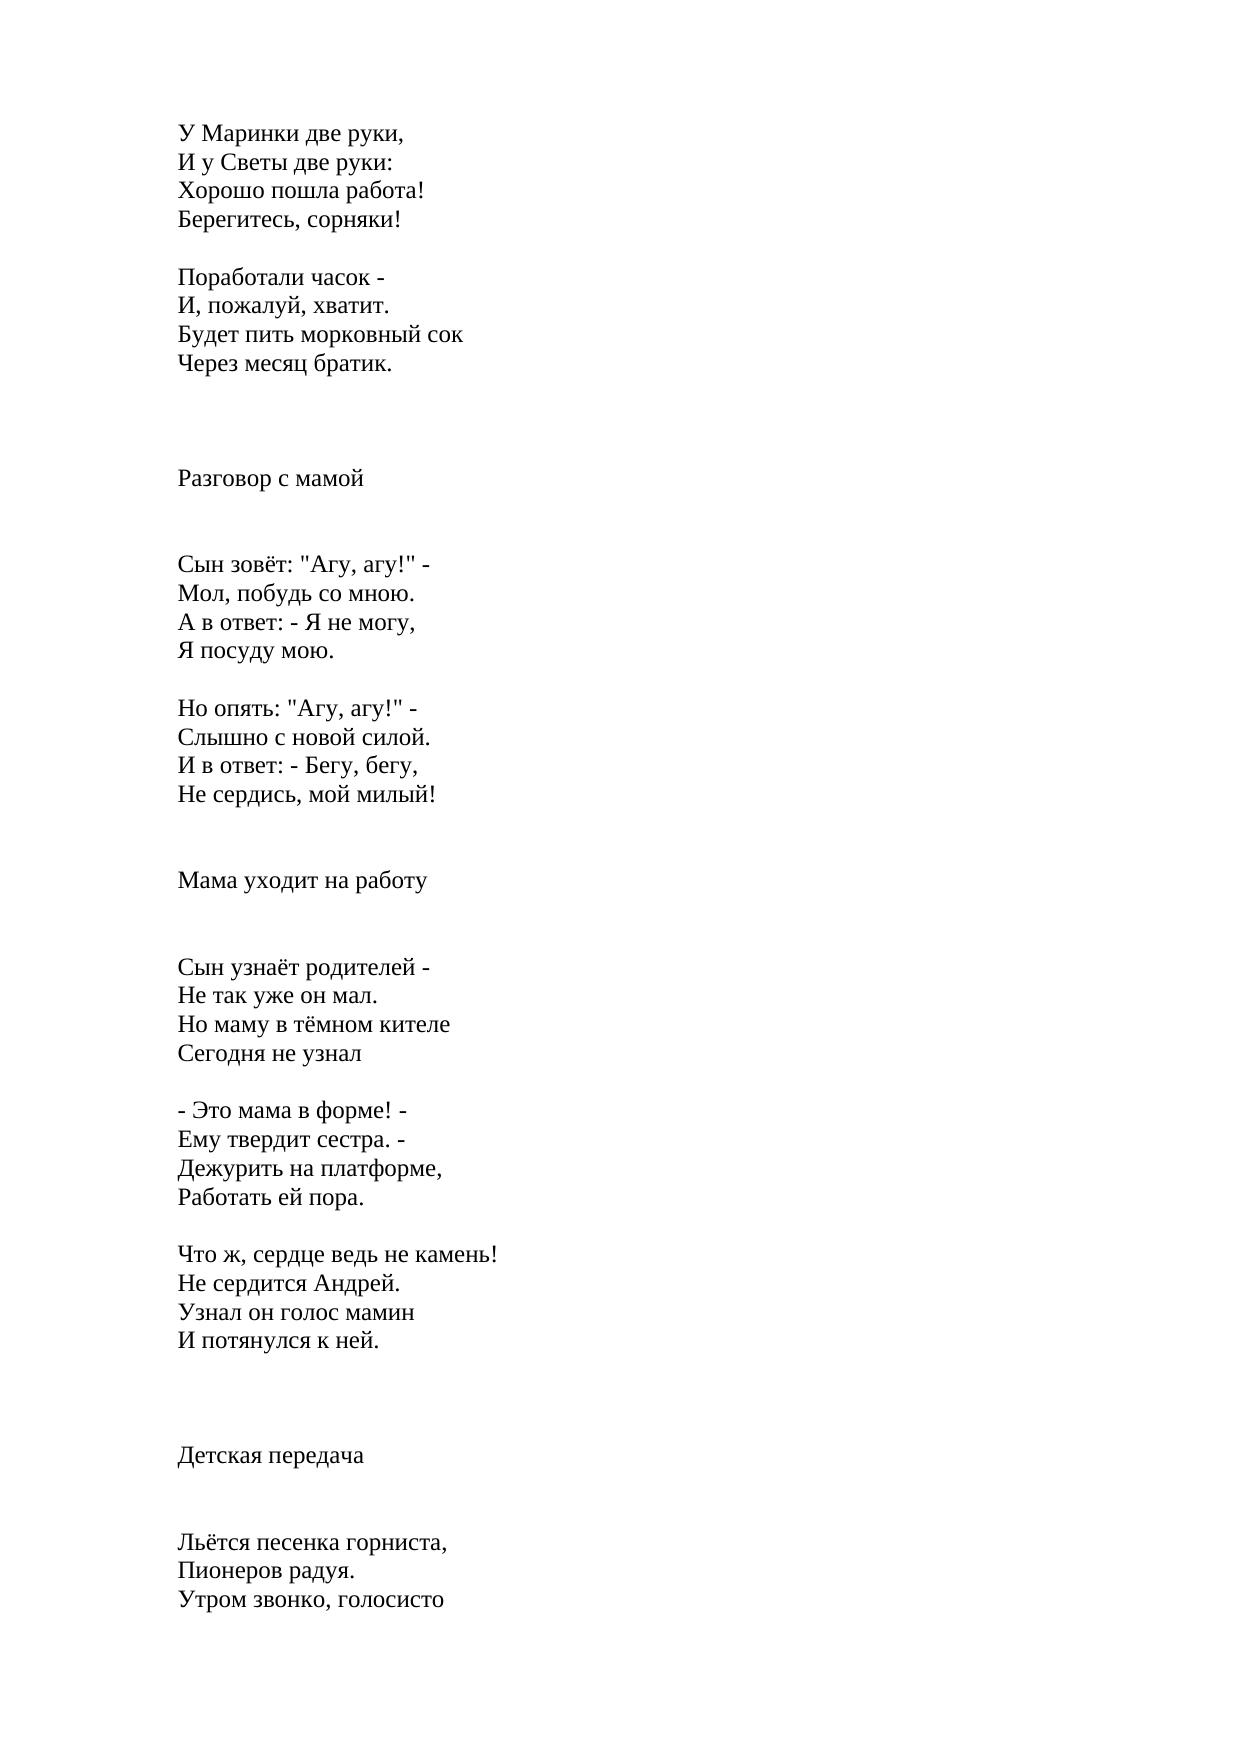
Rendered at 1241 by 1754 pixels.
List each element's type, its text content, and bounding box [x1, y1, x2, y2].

text У Маринки две руки, И у Светы две руки: Хорошо пошла работа! Берегитесь, сорняки! Поработали часок - И, пожалуй, хватит. Будет пить морковный сок Через месяц братик. Разговор с мамой Сын зовёт: "Агу, агу!" - Мол, побудь со мною. А в ответ: - Я не могу, Я посуду мою. Но опять: "Агу, агу!" - Слышно с новой силой. И в ответ: - Бегу, бегу, Не сердись, мой милый! Мама уходит на работу Сын узнаёт родителей - Не так уже он мал. Но маму в тёмном кителе Сегодня не узнал - Это мама в форме! - Ему твердит сестра. - Дежурить на платформе, Работать ей пора. Что ж, сердце ведь не камень! Не сердится Андрей. Узнал он голос мамин И потянулся к ней. Детская передача Льётся песенка горниста, Пионеров радуя. Утром звонко, голосисто [177, 118, 1152, 1613]
